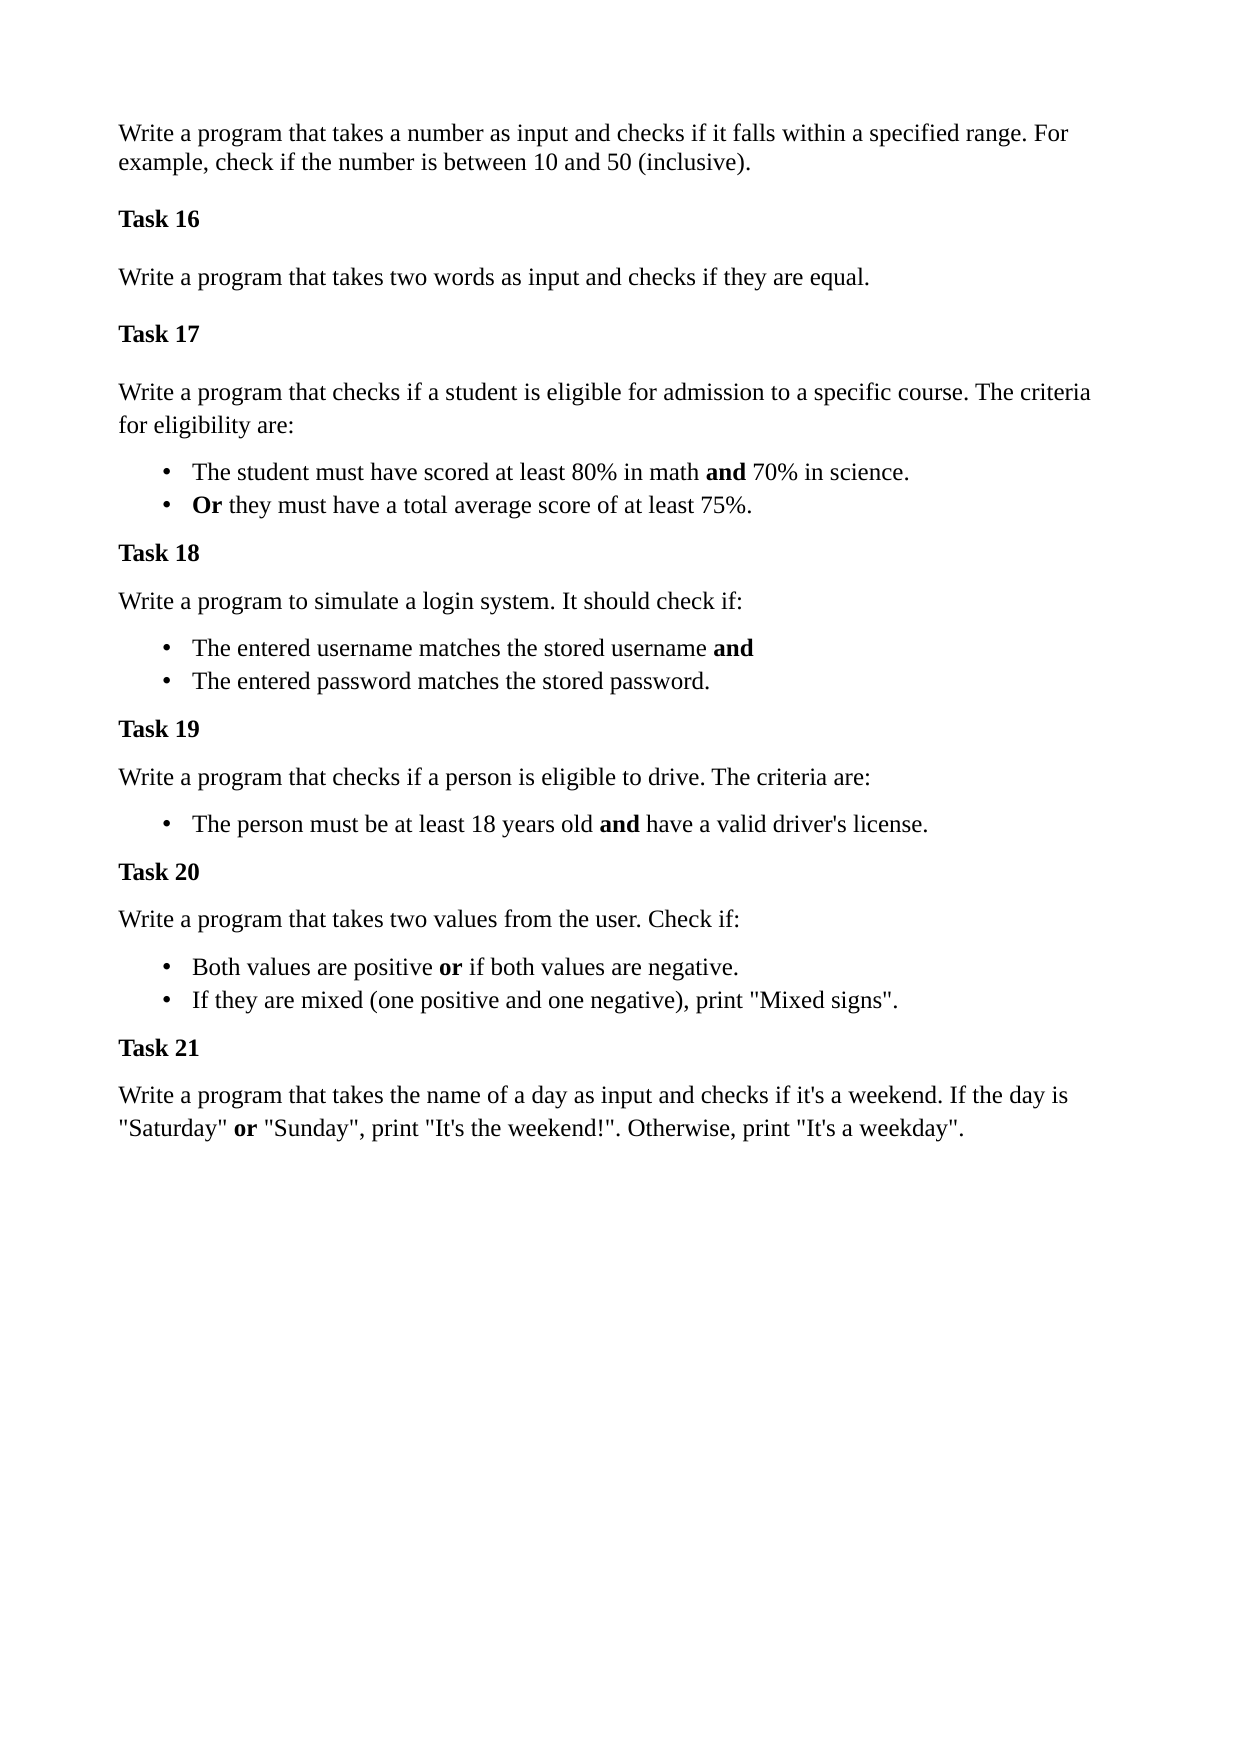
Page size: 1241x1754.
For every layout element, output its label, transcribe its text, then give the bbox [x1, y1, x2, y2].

text Write a program that takes two values from the user. Check if: [118, 904, 1122, 933]
text Task 20 [118, 857, 1122, 886]
text Write a program that checks if a student is eligible for admission to a specific course. The criteria for eligibility are: [118, 377, 1122, 439]
list The entered password matches the stored password. [162, 666, 1122, 695]
text Task 21 [118, 1033, 1122, 1061]
text Write a program that checks if a person is eligible to drive. The criteria are: [118, 762, 1122, 790]
text Task 16 [118, 204, 1122, 233]
text Write a program that takes the name of a day as input and checks if it's a weekend. If the day is "Saturday" or "Sunday", print "It's the weekend!". Otherwise, print "It's a weekday". [118, 1080, 1122, 1142]
text Write a program to simulate a login system. It should check if: [118, 586, 1122, 614]
text Task 18 [118, 538, 1122, 567]
text Task 17 [118, 319, 1122, 348]
text Write a program that takes two words as input and checks if they are equal. [118, 262, 1122, 291]
list If they are mixed (one positive and one negative), print "Mixed signs". [162, 985, 1122, 1014]
list The person must be at least 18 years old and have a valid driver's license. [162, 809, 1122, 838]
list Or they must have a total average score of at least 75%. [162, 491, 1122, 519]
text Write a program that takes a number as input and checks if it falls within a specified range. For example, check if the number is between 10 and 50 (inclusive). [118, 118, 1122, 176]
text Task 19 [118, 714, 1122, 743]
list The entered username matches the stored username and [162, 633, 1122, 662]
list Both values are positive or if both values are negative. [162, 952, 1122, 981]
list The student must have scored at least 80% in math and 70% in science. [162, 457, 1122, 486]
